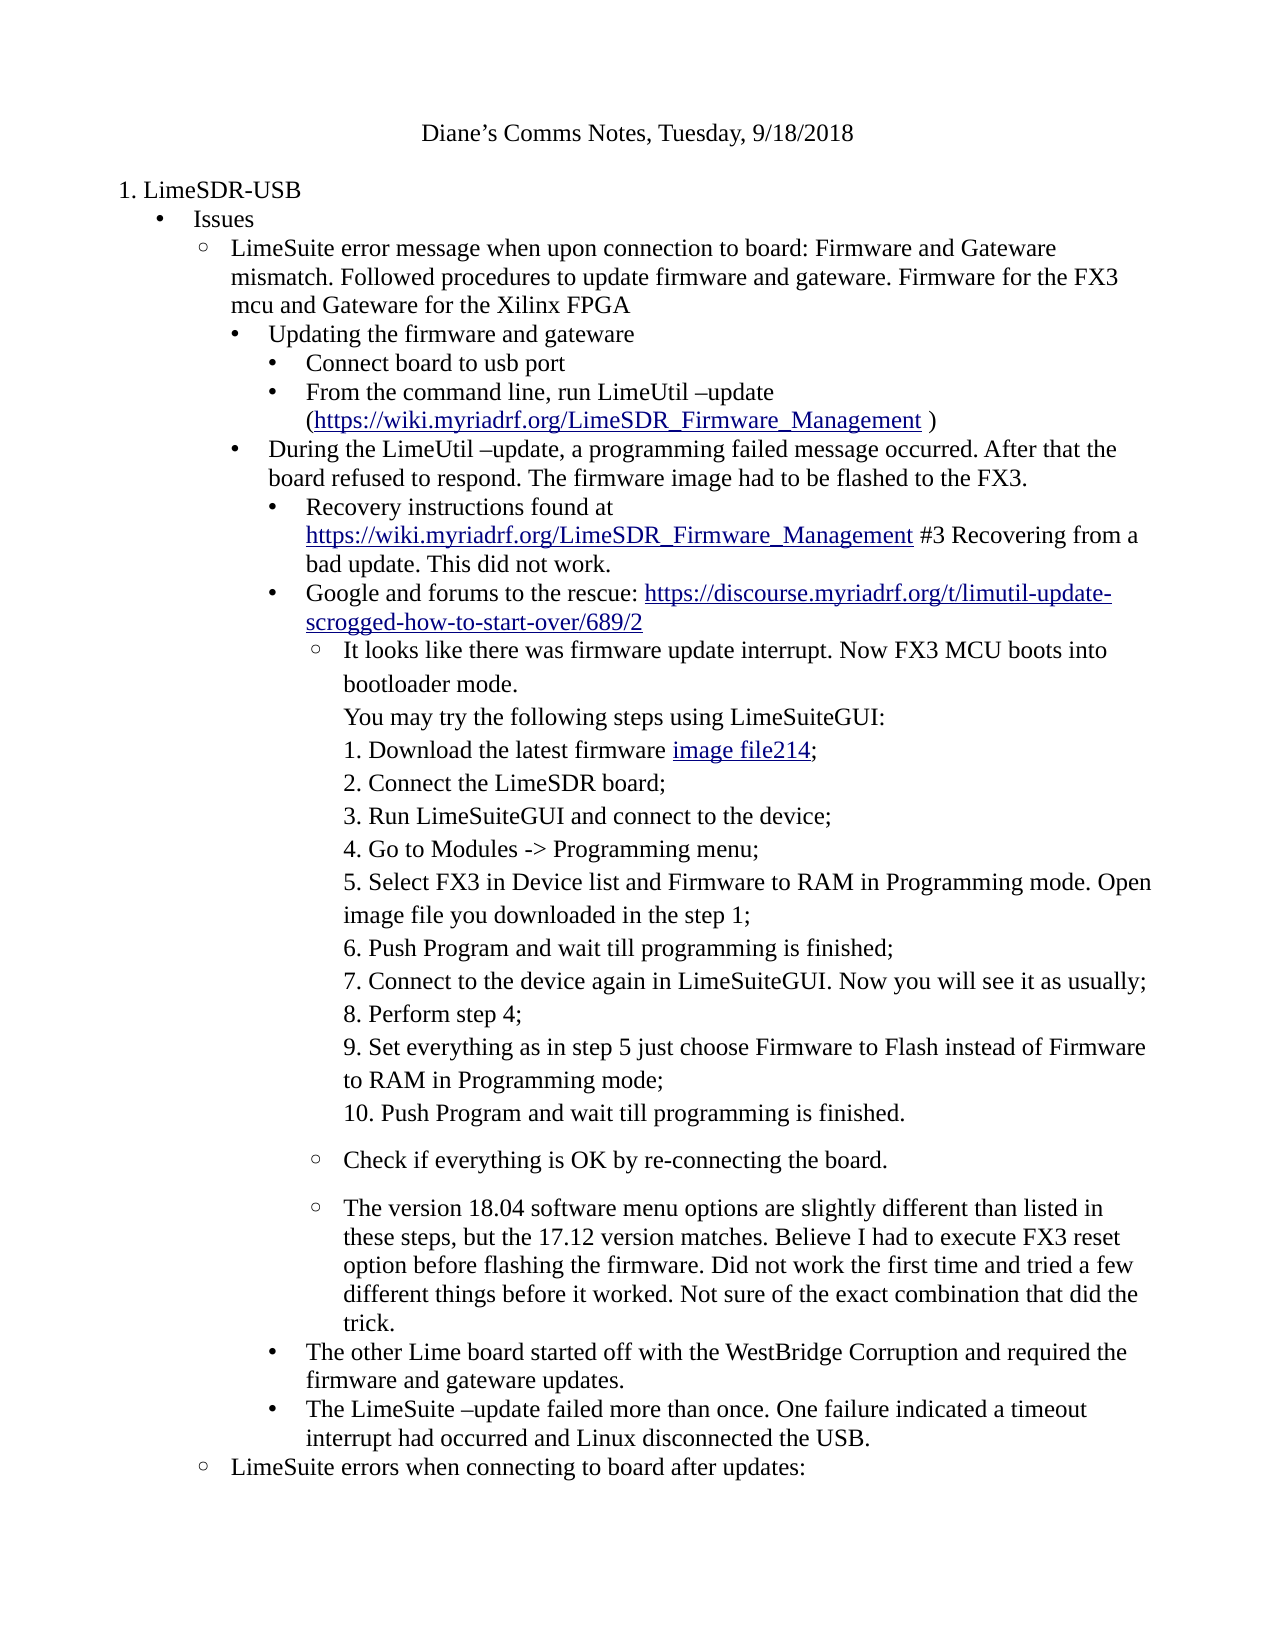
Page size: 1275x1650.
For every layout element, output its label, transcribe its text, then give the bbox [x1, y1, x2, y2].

list LimeSuite errors when connecting to board after updates: [193, 1452, 1157, 1481]
list Connect board to usb port [268, 348, 1157, 377]
text 1. LimeSDR-USB [118, 176, 1157, 204]
list LimeSuite error message when upon connection to board: Firmware and Gateware mismatch. Followed procedures to update firmware and gateware. Firmware for the FX3 mcu and Gateware for the Xilinx FPGA [193, 233, 1157, 319]
list Check if everything is OK by re-connecting the board. [306, 1146, 1157, 1174]
list The LimeSuite –update failed more than once. One failure indicated a timeout interrupt had occurred and Linux disconnected the USB. [268, 1394, 1157, 1452]
list During the LimeUtil –update, a programming failed message occurred. After that the board refused to respond. The firmware image had to be flashed to the FX3. [231, 434, 1157, 492]
text Diane’s Comms Notes, Tuesday, 9/18/2018 [118, 118, 1157, 147]
list Updating the firmware and gateware [231, 319, 1157, 348]
list Issues [156, 204, 1157, 233]
list From the command line, run LimeUtil –update (https://wiki.myriadrf.org/LimeSDR_Firmware_Management ) [268, 377, 1157, 434]
list It looks like there was firmware update interrupt. Now FX3 MCU boots into bootloader mode. You may try the following steps using LimeSuiteGUI: 1. Download the latest firmware image file214; 2. Connect the LimeSDR board; 3. Run LimeSuiteGUI and connect to the device; 4. Go to Modules -> Programming menu; 5. Select FX3 in Device list and Firmware to RAM in Programming mode. Open image file you downloaded in the step 1; 6. Push Program and wait till programming is finished; 7. Connect to the device again in LimeSuiteGUI. Now you will see it as usually; 8. Perform step 4; 9. Set everything as in step 5 just choose Firmware to Flash instead of Firmware to RAM in Programming mode; 10. Push Program and wait till programming is finished. [306, 636, 1157, 1127]
list Google and forums to the rescue: https://discourse.myriadrf.org/t/limutil-update-scrogged-how-to-start-over/689/2 [268, 578, 1157, 636]
list Recovery instructions found at https://wiki.myriadrf.org/LimeSDR_Firmware_Management #3 Recovering from a bad update. This did not work. [268, 492, 1157, 578]
list The version 18.04 software menu options are slightly different than listed in these steps, but the 17.12 version matches. Believe I had to execute FX3 reset option before flashing the firmware. Did not work the first time and tried a few different things before it worked. Not sure of the exact combination that did the trick. [306, 1193, 1157, 1337]
list The other Lime board started off with the WestBridge Corruption and required the firmware and gateware updates. [268, 1337, 1157, 1394]
